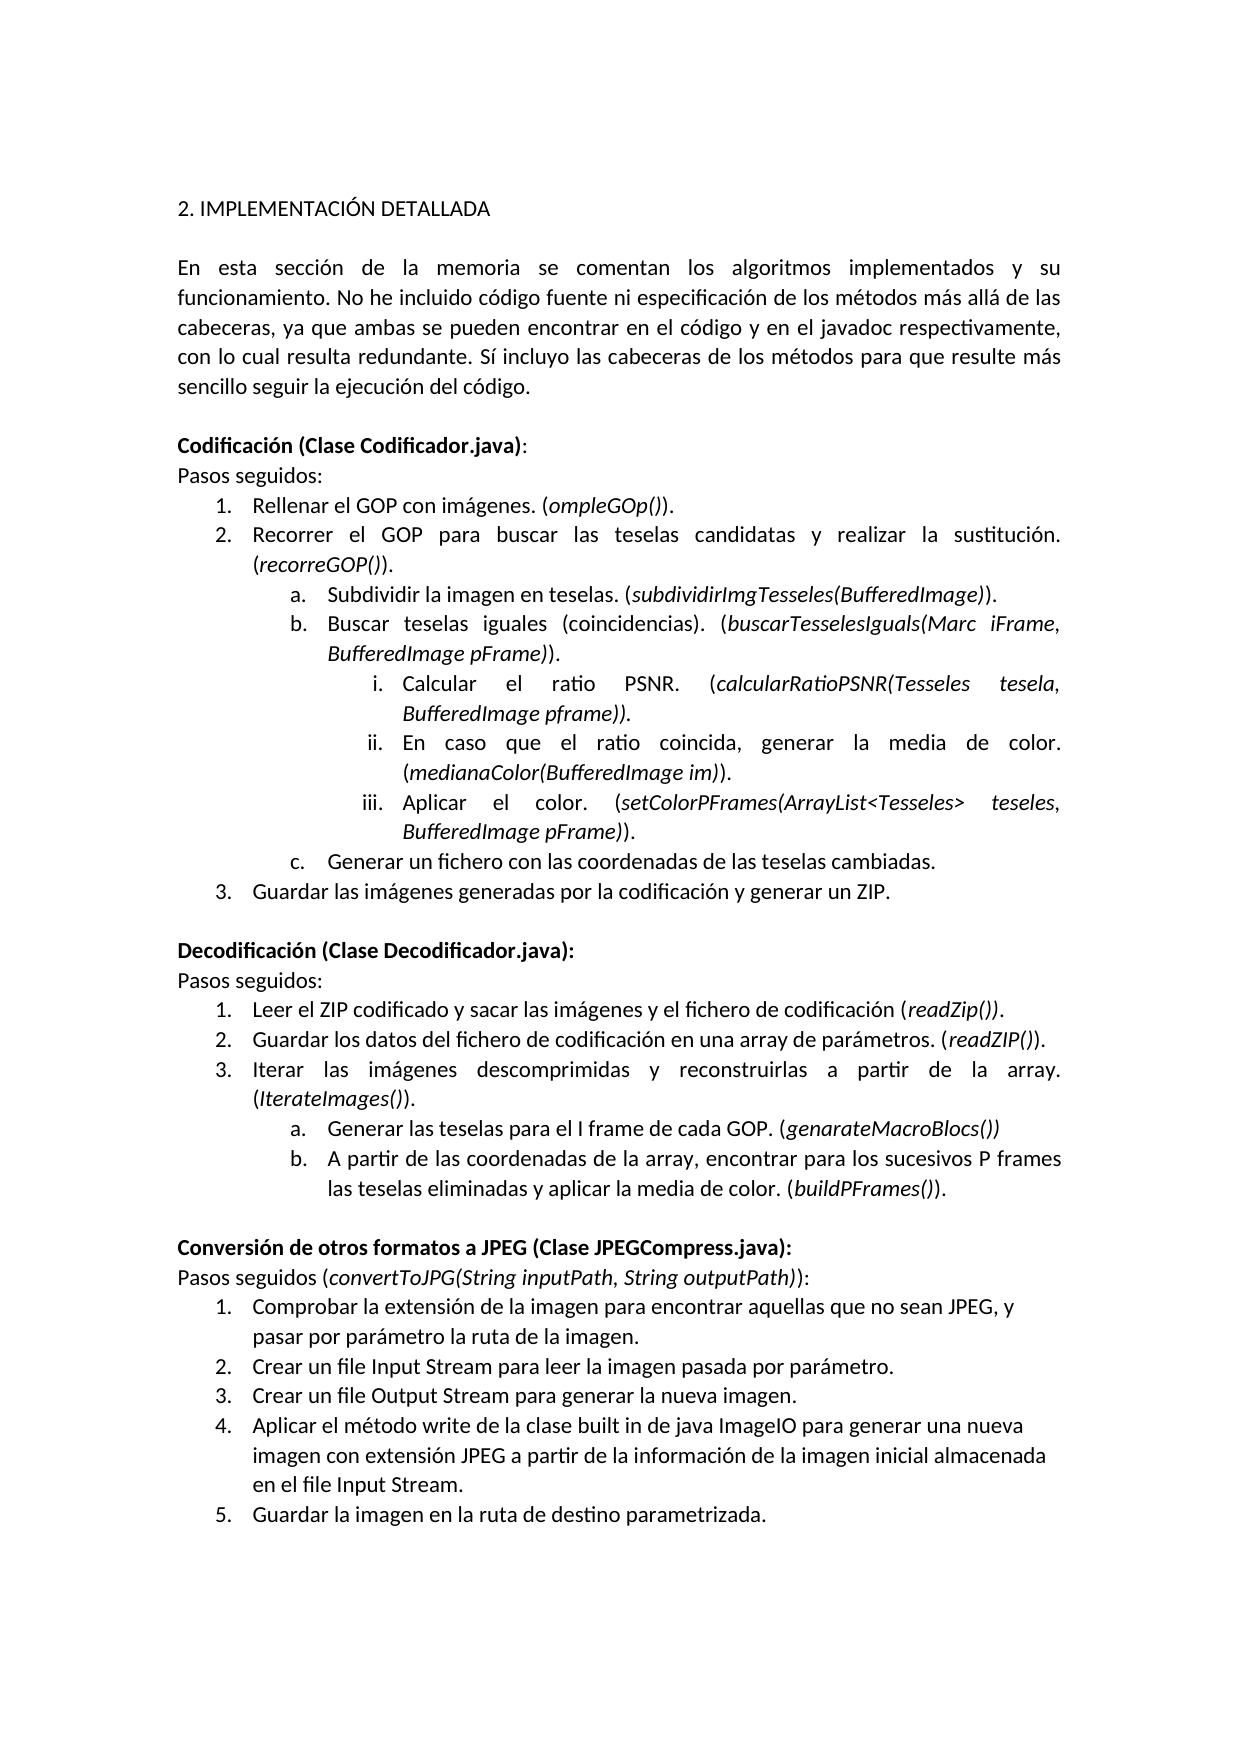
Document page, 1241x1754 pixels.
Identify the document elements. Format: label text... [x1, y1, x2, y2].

text Pasos seguidos: [177, 461, 1063, 489]
list Guardar la imagen en la ruta de destino parametrizada. [215, 1500, 1063, 1528]
list Generar las teselas para el I frame de cada GOP. (genarateMacroBlocs()) [290, 1114, 1063, 1142]
list Recorrer el GOP para buscar las teselas candidatas y realizar la sustitución. (recorreGOP()). [215, 521, 1063, 578]
list Guardar los datos del fichero de codificación en una array de parámetros. (readZIP()). [215, 1025, 1063, 1053]
list Calcular el ratio PSNR. (calcularRatioPSNR(Tesseles tesela, BufferedImage pframe)). [383, 669, 1063, 727]
text Codificación (Clase Codificador.java): [177, 431, 1063, 459]
list Guardar las imágenes generadas por la codificación y generar un ZIP. [215, 877, 1063, 905]
list Crear un file Input Stream para leer la imagen pasada por parámetro. [215, 1352, 1063, 1380]
list En caso que el ratio coincida, generar la media de color. (medianaColor(BufferedImage im)). [383, 728, 1063, 786]
list Buscar teselas iguales (coincidencias). (buscarTesselesIguals(Marc iFrame, BufferedImage pFrame)). [290, 609, 1063, 667]
text Decodificación (Clase Decodificador.java): [177, 936, 1063, 964]
text Conversión de otros formatos a JPEG (Clase JPEGCompress.java): [177, 1233, 1063, 1261]
list A partir de las coordenadas de la array, encontrar para los sucesivos P frames las teselas eliminadas y aplicar la media de color. (buildPFrames()). [290, 1144, 1063, 1202]
list Subdividir la imagen en teselas. (subdividirImgTesseles(BufferedImage)). [290, 580, 1063, 608]
text 2. IMPLEMENTACIÓN DETALLADA [177, 194, 1063, 222]
list Rellenar el GOP con imágenes. (ompleGOp()). [215, 491, 1063, 519]
text Pasos seguidos: [177, 966, 1063, 994]
text En esta sección de la memoria se comentan los algoritmos implementados y su funcionamiento. No he incluido código fuente ni especificación de los métodos más allá de las cabeceras, ya que ambas se pueden encontrar en el código y en el javadoc respectivamente, con lo cual resulta redundante. Sí incluyo las cabeceras de los métodos para que resulte más sencillo seguir la ejecución del código. [177, 253, 1063, 400]
text Pasos seguidos (convertToJPG(String inputPath, String outputPath)): [177, 1263, 1063, 1291]
list Iterar las imágenes descomprimidas y reconstruirlas a partir de la array. (IterateImages()). [215, 1055, 1063, 1113]
list Aplicar el método write de la clase built in de java ImageIO para generar una nueva imagen con extensión JPEG a partir de la información de la imagen inicial almacenada en el file Input Stream. [215, 1411, 1063, 1498]
list Generar un fichero con las coordenadas de las teselas cambiadas. [290, 847, 1063, 875]
list Aplicar el color. (setColorPFrames(ArrayList<Tesseles> teseles, BufferedImage pFrame)). [383, 788, 1063, 845]
list Crear un file Output Stream para generar la nueva imagen. [215, 1381, 1063, 1409]
list Comprobar la extensión de la imagen para encontrar aquellas que no sean JPEG, y pasar por parámetro la ruta de la imagen. [215, 1292, 1063, 1350]
list Leer el ZIP codificado y sacar las imágenes y el fichero de codificación (readZip()). [215, 996, 1063, 1023]
